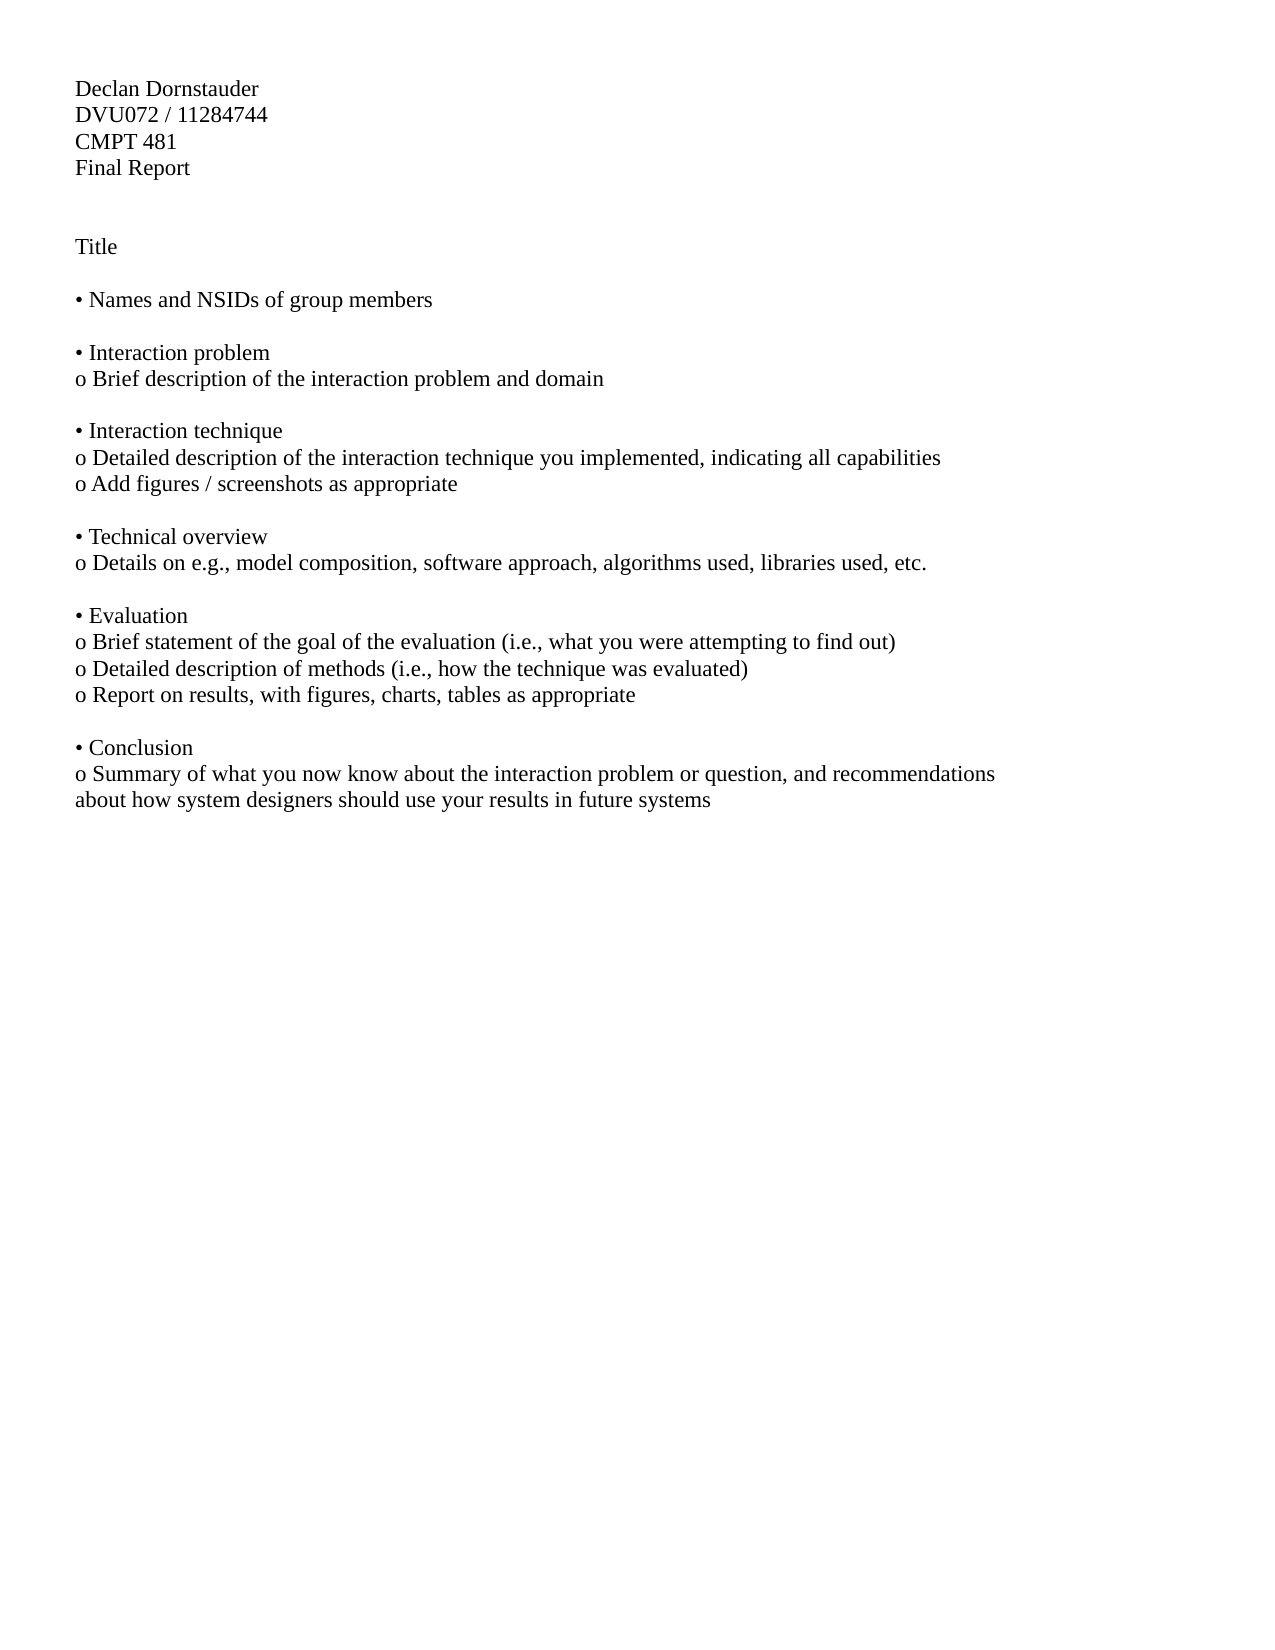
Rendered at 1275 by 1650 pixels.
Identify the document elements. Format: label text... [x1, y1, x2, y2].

text Declan Dornstauder [75, 75, 1200, 101]
text • Technical overview o Details on e.g., model composition, software approach, algorithms used, libraries used, etc. [75, 497, 1200, 602]
text Final Report [75, 154, 1200, 180]
text Title [75, 233, 1200, 259]
text • Interaction problem o Brief description of the interaction problem and domain [75, 312, 1200, 391]
text • Conclusion o Summary of what you now know about the interaction problem or question, and recommendations about how system designers should use your results in future systems [75, 734, 1200, 813]
text • Names and NSIDs of group members [75, 259, 1200, 312]
text • Evaluation o Brief statement of the goal of the evaluation (i.e., what you were attempting to find out) o Detailed description of methods (i.e., how the technique was evaluated) o Report on results, with figures, charts, tables as appropriate [75, 602, 1200, 734]
text • Interaction technique o Detailed description of the interaction technique you implemented, indicating all capabilities o Add figures / screenshots as appropriate [75, 391, 1200, 497]
text CMPT 481 [75, 128, 1200, 154]
text DVU072 / 11284744 [75, 101, 1200, 128]
